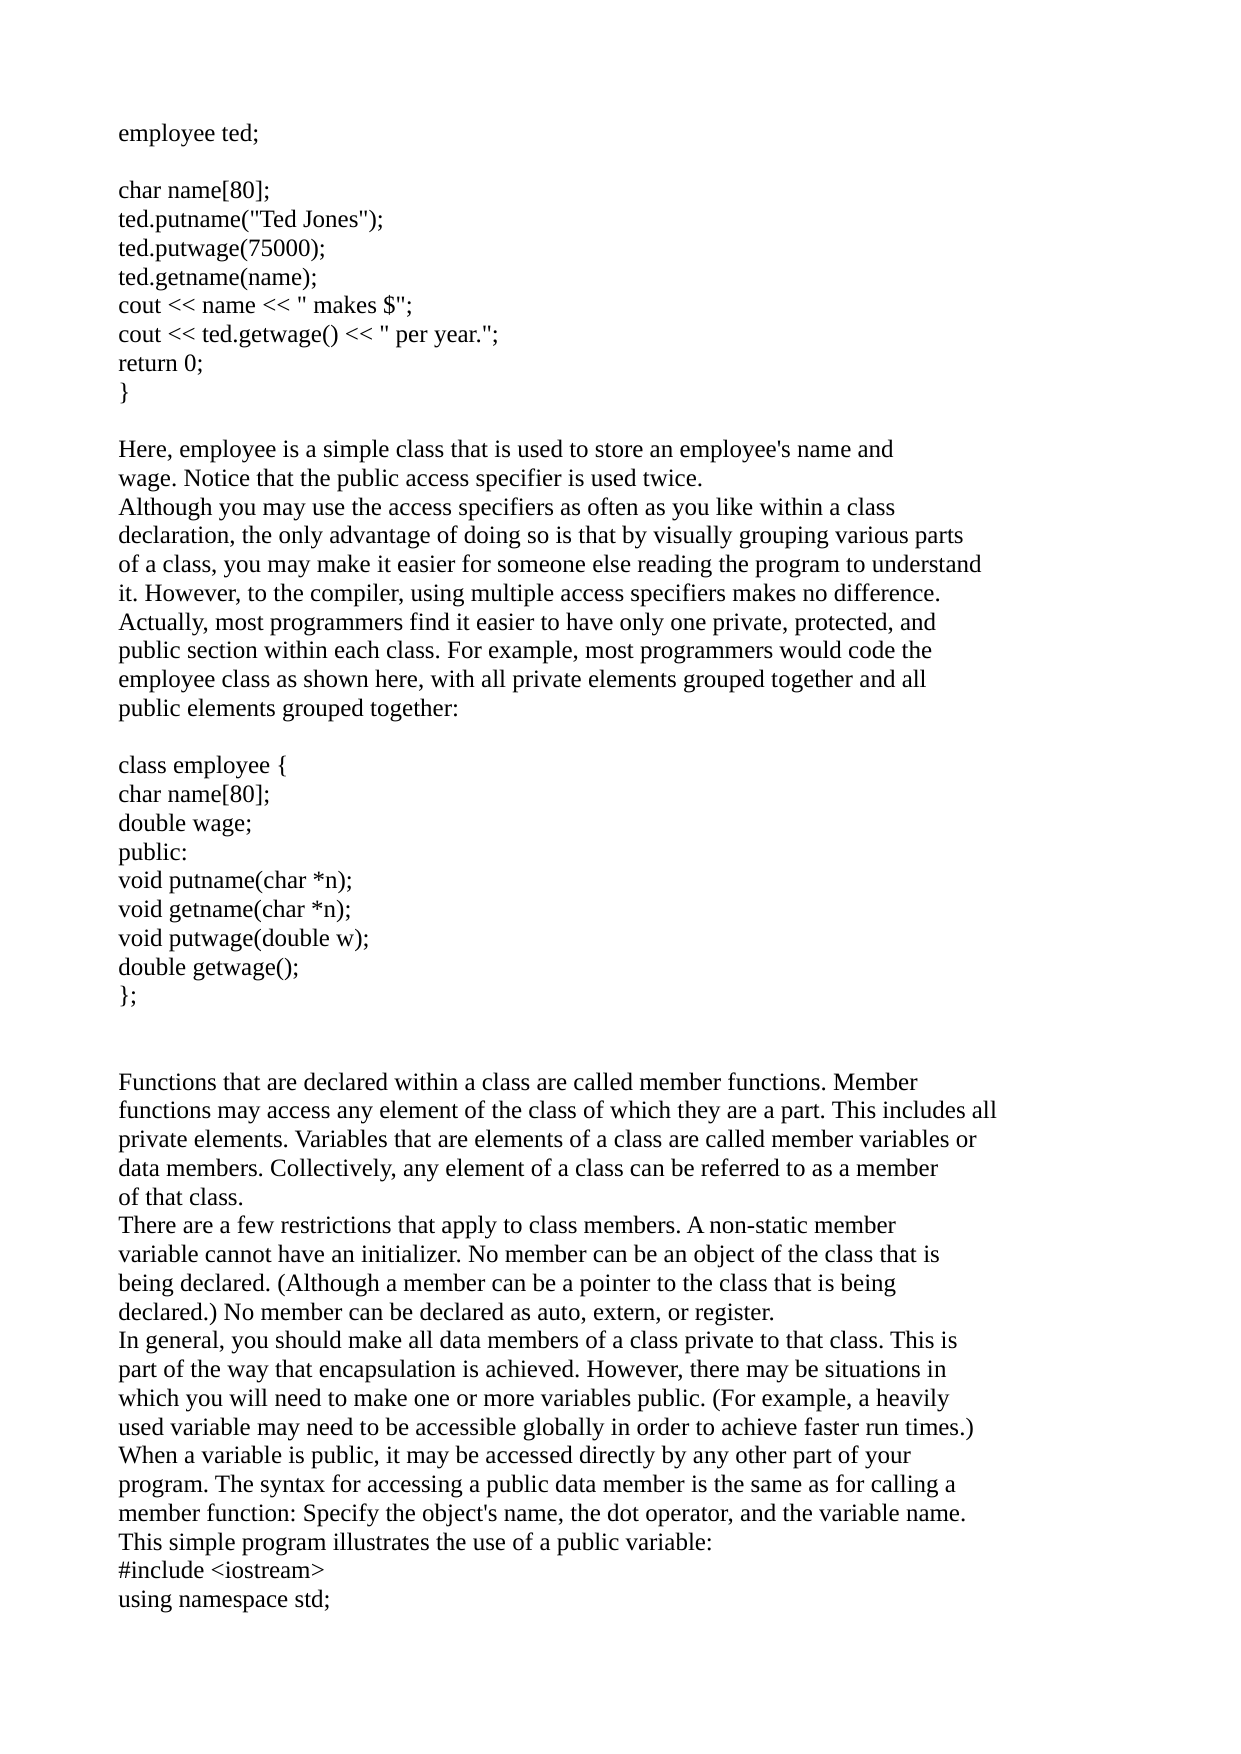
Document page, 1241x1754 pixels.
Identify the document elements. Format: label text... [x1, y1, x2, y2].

text used variable may need to be accessible globally in order to achieve faster run times.) [118, 1412, 1122, 1441]
text #include <iostream> [118, 1556, 1122, 1584]
text Functions that are declared within a class are called member functions. Member [118, 1067, 1122, 1096]
text double wage; [118, 808, 1122, 837]
text ted.putwage(75000); [118, 233, 1122, 262]
text of a class, you may make it easier for someone else reading the program to understand [118, 549, 1122, 578]
text it. However, to the compiler, using multiple access specifiers makes no difference. [118, 578, 1122, 607]
text cout << ted.getwage() << " per year."; [118, 319, 1122, 348]
text char name[80]; [118, 176, 1122, 204]
text ted.putname("Ted Jones"); [118, 204, 1122, 233]
text data members. Collectively, any element of a class can be referred to as a member [118, 1153, 1122, 1182]
text employee class as shown here, with all private elements grouped together and all [118, 664, 1122, 693]
text Here, employee is a simple class that is used to store an employee's name and [118, 434, 1122, 463]
text void putwage(double w); [118, 923, 1122, 952]
text }; [118, 981, 1122, 1009]
text which you will need to make one or more variables public. (For example, a heavily [118, 1383, 1122, 1412]
text public: [118, 837, 1122, 866]
text functions may access any element of the class of which they are a part. This includes all [118, 1096, 1122, 1124]
text } [118, 377, 1122, 406]
text public section within each class. For example, most programmers would code the [118, 636, 1122, 664]
text being declared. (Although a member can be a pointer to the class that is being [118, 1268, 1122, 1297]
text Although you may use the access specifiers as often as you like within a class [118, 492, 1122, 521]
text program. The syntax for accessing a public data member is the same as for calling a [118, 1469, 1122, 1498]
text declared.) No member can be declared as auto, extern, or register. [118, 1297, 1122, 1326]
text class employee { [118, 751, 1122, 779]
text member function: Specify the object's name, the dot operator, and the variable name. [118, 1498, 1122, 1527]
text This simple program illustrates the use of a public variable: [118, 1527, 1122, 1556]
text public elements grouped together: [118, 693, 1122, 722]
text void putname(char *n); [118, 866, 1122, 894]
text cout << name << " makes $"; [118, 291, 1122, 319]
text employee ted; [118, 118, 1122, 147]
text of that class. [118, 1182, 1122, 1211]
text return 0; [118, 348, 1122, 377]
text part of the way that encapsulation is achieved. However, there may be situations in [118, 1354, 1122, 1383]
text ted.getname(name); [118, 262, 1122, 291]
text char name[80]; [118, 779, 1122, 808]
text Actually, most programmers find it easier to have only one private, protected, and [118, 607, 1122, 636]
text There are a few restrictions that apply to class members. A non-static member [118, 1211, 1122, 1239]
text using namespace std; [118, 1584, 1122, 1613]
text wage. Notice that the public access specifier is used twice. [118, 463, 1122, 492]
text In general, you should make all data members of a class private to that class. This is [118, 1326, 1122, 1354]
text When a variable is public, it may be accessed directly by any other part of your [118, 1441, 1122, 1469]
text declaration, the only advantage of doing so is that by visually grouping various parts [118, 521, 1122, 549]
text variable cannot have an initializer. No member can be an object of the class that is [118, 1239, 1122, 1268]
text void getname(char *n); [118, 894, 1122, 923]
text double getwage(); [118, 952, 1122, 981]
text private elements. Variables that are elements of a class are called member variables or [118, 1124, 1122, 1153]
